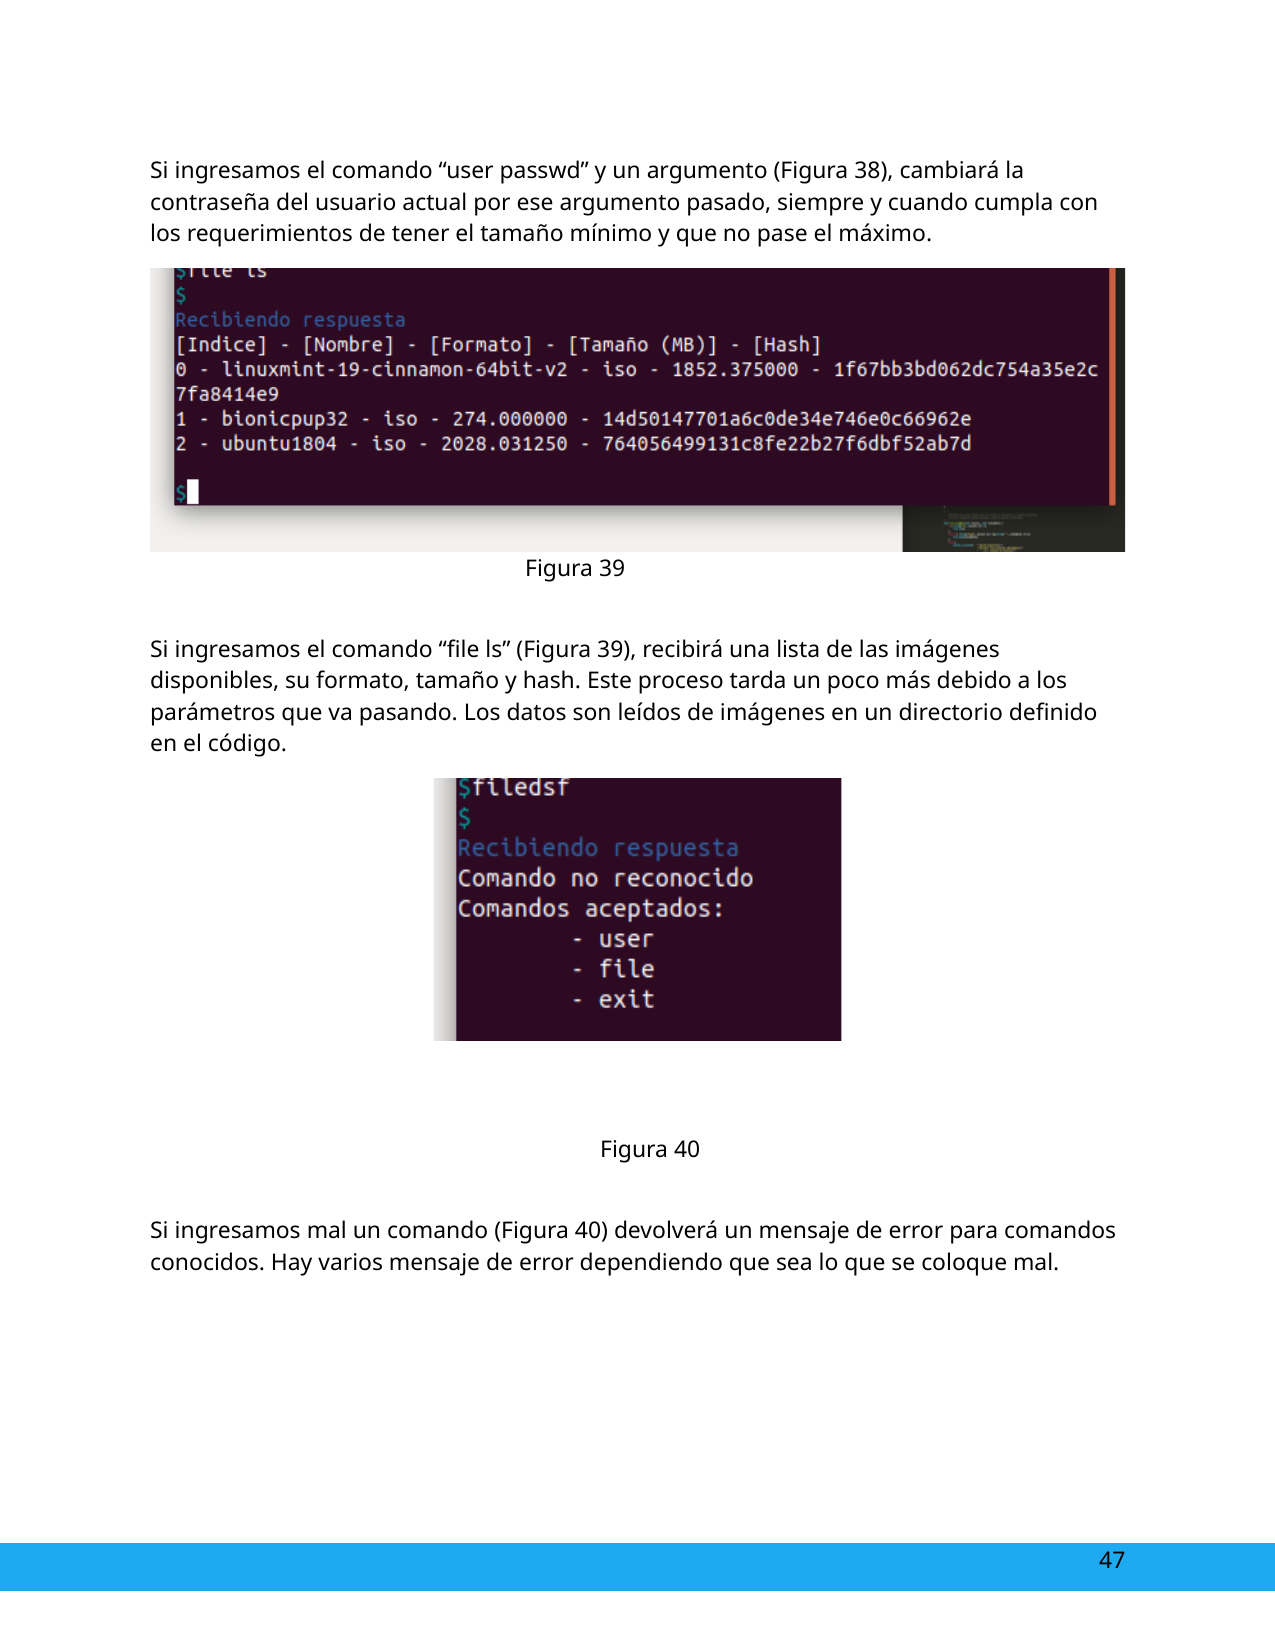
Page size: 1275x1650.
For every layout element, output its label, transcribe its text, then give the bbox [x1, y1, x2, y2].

picture [0, 1543, 1275, 1591]
picture [150, 268, 1125, 552]
text Figura 39 [150, 552, 1125, 583]
text Si ingresamos el comando “user passwd” y un argumento (Figura 38), cambiará la contraseña del usuario actual por ese argumento pasado, siempre y cuando cumpla con los requerimientos de tener el tamaño mínimo y que no pase el máximo. [150, 154, 1125, 248]
text Figura 40 [150, 1133, 1125, 1164]
text Si ingresamos mal un comando (Figura 40) devolverá un mensaje de error para comandos conocidos. Hay varios mensaje de error dependiendo que sea lo que se coloque mal. [150, 1214, 1125, 1277]
picture [433, 778, 842, 1041]
text Si ingresamos el comando “file ls” (Figura 39), recibirá una lista de las imágenes disponibles, su formato, tamaño y hash. Este proceso tarda un poco más debido a los parámetros que va pasando. Los datos son leídos de imágenes en un directorio definido en el código. [150, 633, 1125, 758]
